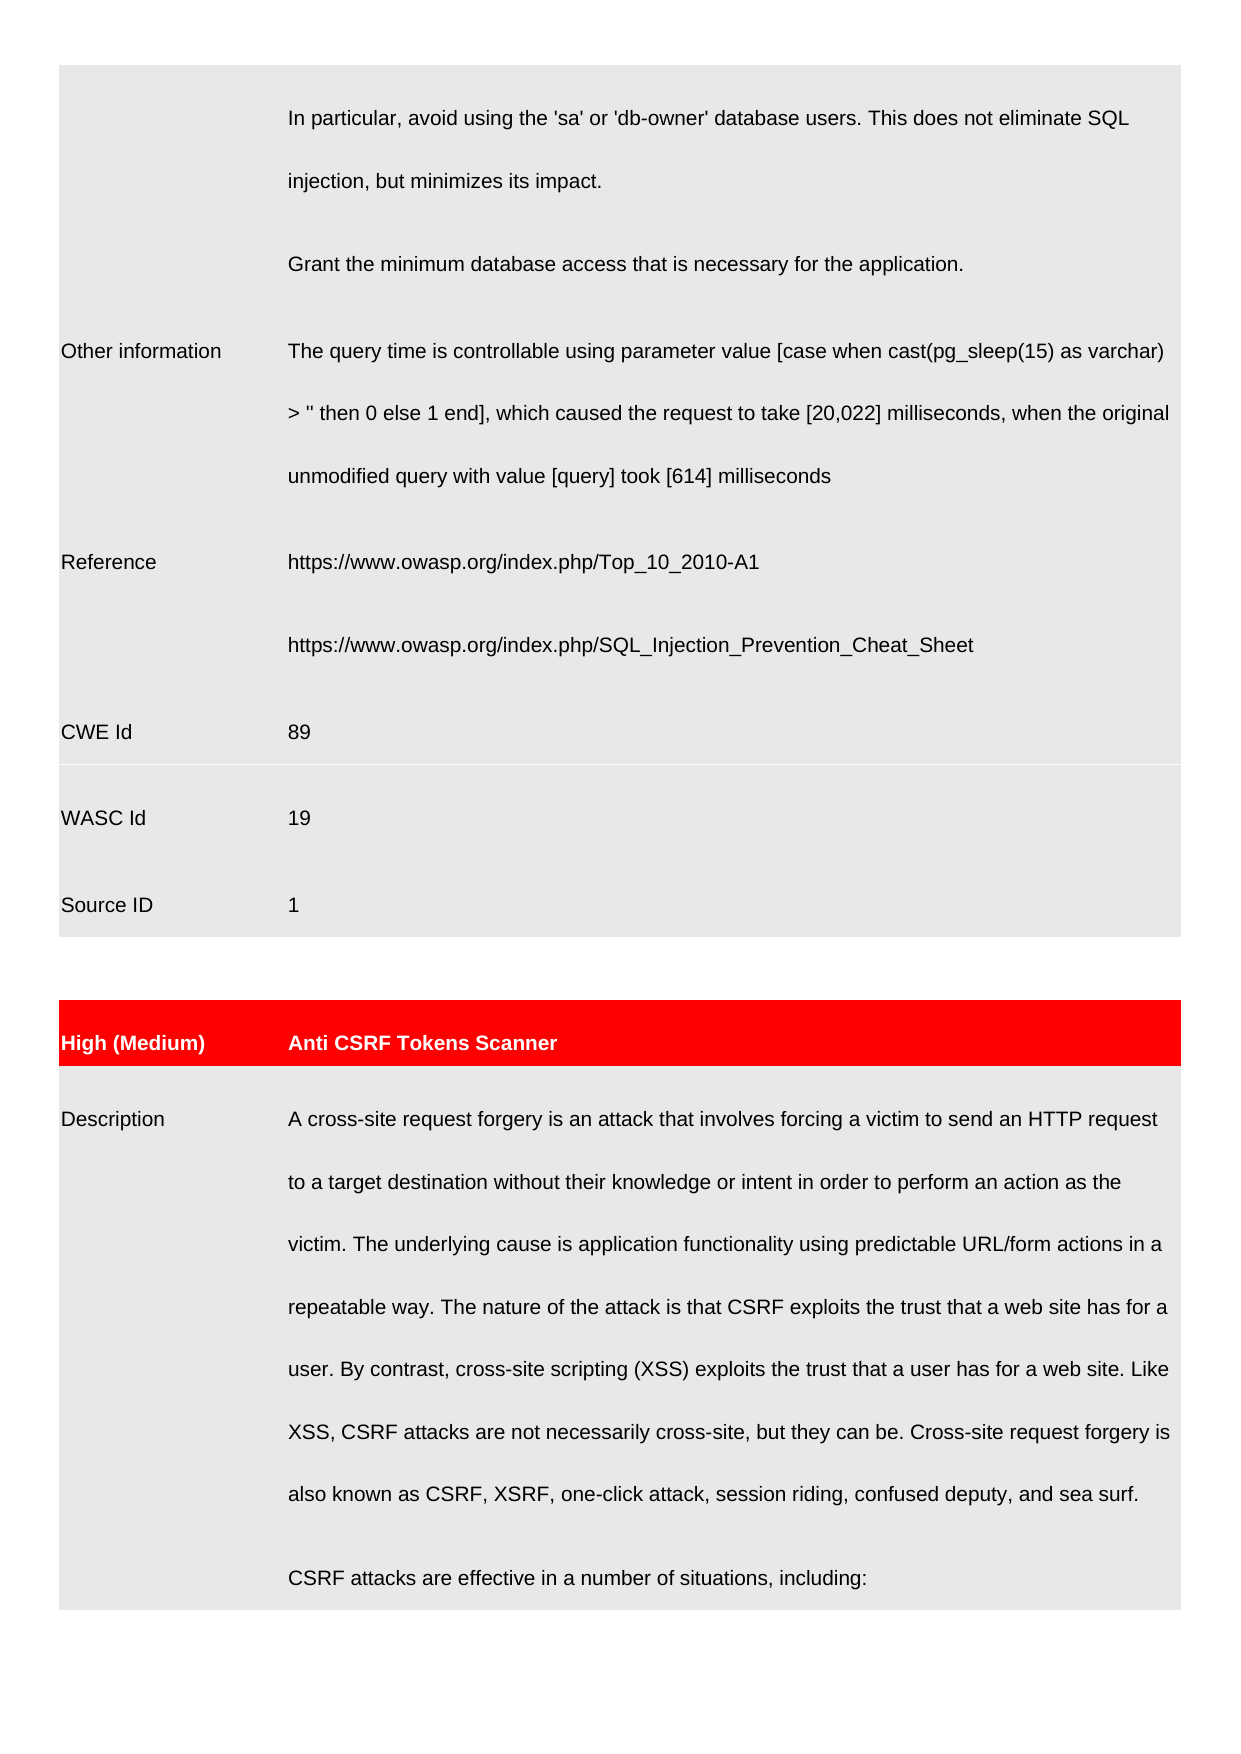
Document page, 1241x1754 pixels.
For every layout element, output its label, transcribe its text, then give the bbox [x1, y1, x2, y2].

table_cell 19 [286, 765, 1181, 851]
table_cell Other information [59, 297, 286, 508]
table_header Anti CSRF Tokens Scanner [286, 1000, 1181, 1066]
table_cell A cross-site request forgery is an attack that involves forcing a victim to send an HTTP request to a target destination without their knowledge or intent in order to perform an action as the victim. The underlying cause is application functionality using predictable URL/form actions in a repeatable way. The nature of the attack is that CSRF exploits the trust that a web site has for a user. By contrast, cross-site scripting (XSS) exploits the trust that a user has for a web site. Like XSS, CSRF attacks are not necessarily cross-site, but they can be. Cross-site request forgery is also known as CSRF, XSRF, one-click attack, session riding, confused deputy, and sea surf. CSRF attacks are effective in a number of situations, including: [286, 1066, 1181, 1610]
table_header High (Medium) [59, 1000, 286, 1066]
table_cell Source ID [59, 851, 286, 937]
table_cell 1 [286, 851, 1181, 937]
table_cell In particular, avoid using the 'sa' or 'db-owner' database users. This does not eliminate SQL injection, but minimizes its impact. Grant the minimum database access that is necessary for the application. [286, 65, 1181, 297]
table_cell The query time is controllable using parameter value [case when cast(pg_sleep(15) as varchar) > '' then 0 else 1 end], which caused the request to take [20,022] milliseconds, when the original unmodified query with value [query] took [614] milliseconds [286, 297, 1181, 508]
table_cell 89 [286, 678, 1181, 764]
table_cell CWE Id [59, 678, 286, 764]
table_cell Description [59, 1066, 286, 1610]
table_cell Reference [59, 508, 286, 678]
table_cell [59, 65, 286, 297]
table_cell https://www.owasp.org/index.php/Top_10_2010-A1 https://www.owasp.org/index.php/SQL_Injection_Prevention_Cheat_Sheet [286, 508, 1181, 678]
table_cell WASC Id [59, 765, 286, 851]
